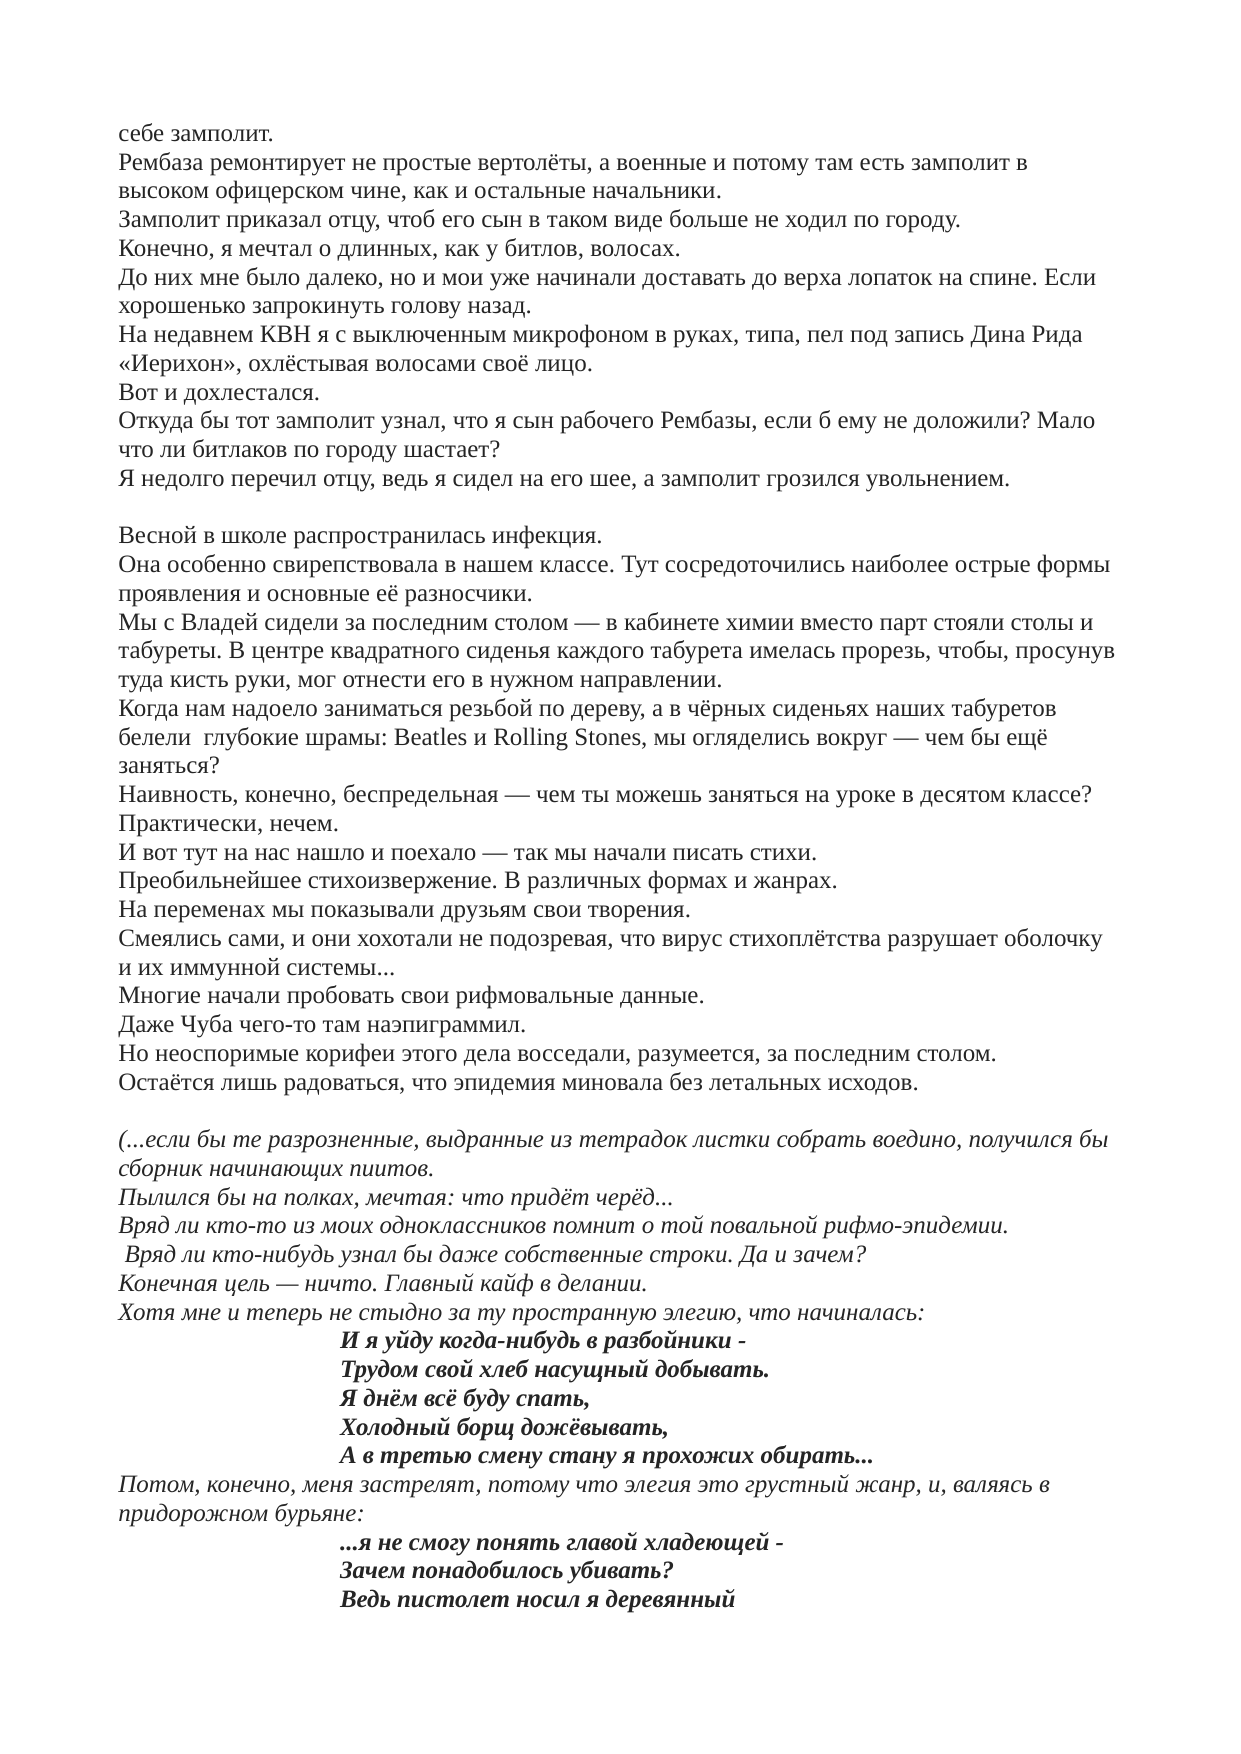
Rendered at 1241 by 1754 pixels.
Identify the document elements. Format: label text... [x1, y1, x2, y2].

text Мы с Владей сидели за последним столом — в кабинете химии вместо парт стояли столы и табуреты. В центре квадратного сиденья каждого табурета имелась прорезь, чтобы, просунув туда кисть руки, мог отнести его в нужном направлении. [118, 607, 1122, 693]
text Вот и дохлестался. [118, 377, 1122, 406]
text Преобильнейшее стихоизвержение. В различных формах и жанрах. [118, 866, 1122, 894]
text И вот тут на нас нашло и поехало — так мы начали писать стихи. [118, 837, 1122, 866]
text Вряд ли кто-нибудь узнал бы даже собственные строки. Да и зачем? [118, 1239, 1122, 1268]
text Но неоспоримые корифеи этого дела восседали, разумеется, за последним столом. [118, 1038, 1122, 1067]
text Я днём всё буду спать, [118, 1383, 1122, 1412]
text Пылился бы на полках, мечтая: что придёт черёд... [118, 1182, 1122, 1211]
text себе замполит. [118, 118, 1122, 147]
text Наивность, конечно, беспредельная — чем ты можешь заняться на уроке в десятом классе? [118, 779, 1122, 808]
text Она особенно свирепствовала в нашем классе. Тут сосредоточились наиболее острые формы проявления и основные её разносчики. [118, 549, 1122, 607]
text Потом, конечно, меня застрелят, потому что элегия это грустный жанр, и, валяясь в придорожном бурьяне: [118, 1469, 1122, 1527]
text Даже Чуба чего-то там наэпиграммил. [118, 1009, 1122, 1038]
text На переменах мы показывали друзьям свои творения. [118, 894, 1122, 923]
text Я недолго перечил отцу, ведь я сидел на его шее, а замполит грозился увольнением. [118, 463, 1122, 492]
text Ведь пистолет носил я деревянный [118, 1584, 1122, 1613]
text Зачем понадобилось убивать? [118, 1556, 1122, 1584]
text Практически, нечем. [118, 808, 1122, 837]
text ...я не смогу понять главой хладеющей - [118, 1527, 1122, 1556]
text Холодный борщ дожёвывать, [118, 1412, 1122, 1441]
text До них мне было далеко, но и мои уже начинали доставать до верха лопаток на спине. Если хорошенько запрокинуть голову назад. [118, 262, 1122, 319]
text На недавнем КВН я с выключенным микрофоном в руках, типа, пел под запись Дина Рида «Иерихон», охлёстывая волосами своё лицо. [118, 319, 1122, 377]
text Вряд ли кто-то из моих одноклассников помнит о той повальной рифмо-эпидемии. [118, 1211, 1122, 1239]
text Конечная цель — ничто. Главный кайф в делании. [118, 1268, 1122, 1297]
text (...если бы те разрозненные, выдранные из тетрадок листки собрать воедино, получился бы сборник начинающих пиитов. [118, 1124, 1122, 1182]
text Конечно, я мечтал о длинных, как у битлов, волосах. [118, 233, 1122, 262]
text А в третью смену стану я прохожих обирать... [118, 1441, 1122, 1469]
text Откуда бы тот замполит узнал, что я сын рабочего Рембазы, если б ему не доложили? Мало что ли битлаков по городу шастает? [118, 406, 1122, 463]
text Остаётся лишь радоваться, что эпидемия миновала без летальных исходов. [118, 1067, 1122, 1096]
text Весной в школе распространилась инфекция. [118, 521, 1122, 549]
text И я уйду когда-нибудь в разбойники - [118, 1326, 1122, 1354]
text Рембаза ремонтирует не простые вертолёты, а военные и потому там есть замполит в высоком офицерском чине, как и остальные начальники. [118, 147, 1122, 204]
text Хотя мне и теперь не стыдно за ту пространную элегию, что начиналась: [118, 1297, 1122, 1326]
text Когда нам надоело заниматься резьбой по дереву, а в чёрных сиденьях наших табуретов белели глубокие шрамы: Beatles и Rolling Stones, мы огляделись вокруг — чем бы ещё заняться? [118, 693, 1122, 779]
text Многие начали пробовать свои рифмовальные данные. [118, 981, 1122, 1009]
text Смеялись сами, и они хохотали не подозревая, что вирус стихоплётства разрушает оболочку и их иммунной системы... [118, 923, 1122, 981]
text Трудом свой хлеб насущный добывать. [118, 1354, 1122, 1383]
text Замполит приказал отцу, чтоб его сын в таком виде больше не ходил по городу. [118, 204, 1122, 233]
